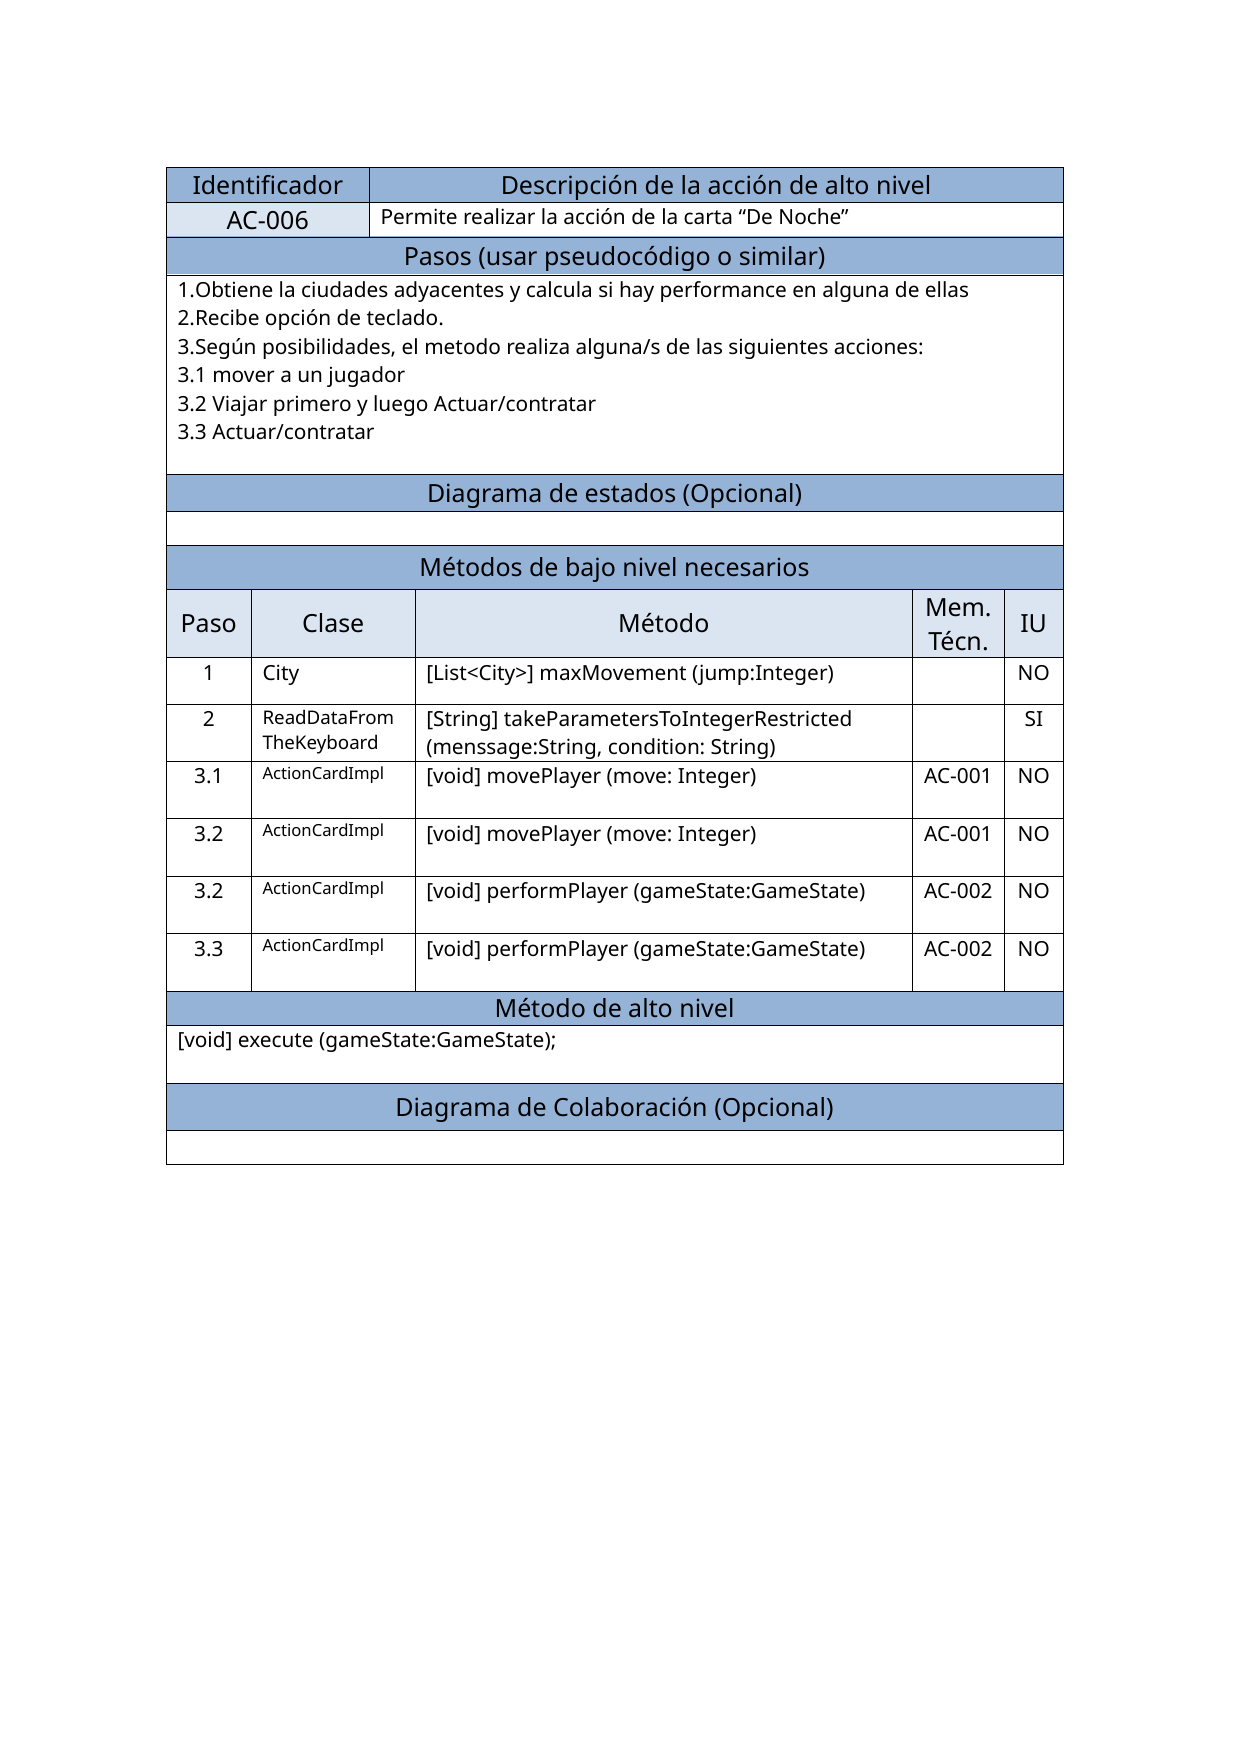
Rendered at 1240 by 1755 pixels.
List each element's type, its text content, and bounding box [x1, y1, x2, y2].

table_cell 3.3 [167, 934, 251, 991]
table_cell AC-001 [913, 819, 1004, 876]
table_cell ActionCardImpl [252, 819, 415, 876]
table_cell [167, 1131, 1063, 1164]
table_cell Método [416, 590, 912, 657]
table_cell 3.2 [167, 877, 251, 933]
table_cell ActionCardImpl [252, 877, 415, 933]
table_cell ActionCardImpl [252, 934, 415, 991]
table_cell Mem. Técn. [913, 590, 1004, 657]
table_cell NO [1005, 934, 1063, 991]
table_cell Permite realizar la acción de la carta “De Noche” [370, 203, 1063, 236]
table_header Identificador [167, 168, 369, 202]
table_cell Diagrama de estados (Opcional) [167, 475, 1063, 511]
table_cell NO [1005, 819, 1063, 876]
table_cell [void] performPlayer (gameState:GameState) [416, 934, 912, 991]
table_cell IU [1005, 590, 1063, 657]
table_cell Paso [167, 590, 251, 657]
table_cell Método de alto nivel [167, 992, 1063, 1025]
table_cell ActionCardImpl [252, 762, 415, 818]
table_cell AC-006 [167, 203, 369, 236]
table_cell [String] takeParametersToIntegerRestricted (menssage:String, condition: String) [416, 705, 912, 761]
table_cell 3.2 [167, 819, 251, 876]
table_header Descripción de la acción de alto nivel [370, 168, 1063, 202]
table_cell NO [1005, 762, 1063, 818]
table_cell [167, 512, 1063, 545]
table_cell [void] movePlayer (move: Integer) [416, 819, 912, 876]
table_cell NO [1005, 877, 1063, 933]
table_cell [List<City>] maxMovement (jump:Integer) [416, 658, 912, 703]
table_cell [void] movePlayer (move: Integer) [416, 762, 912, 818]
table_cell Métodos de bajo nivel necesarios [167, 546, 1063, 589]
table_cell AC-002 [913, 934, 1004, 991]
table_cell NO [1005, 658, 1063, 703]
table_cell [913, 705, 1004, 761]
table_cell Clase [252, 590, 415, 657]
table_cell 2 [167, 705, 251, 761]
table_cell Pasos (usar pseudocódigo o similar) [167, 238, 1063, 274]
table_cell [913, 658, 1004, 703]
table_cell AC-002 [913, 877, 1004, 933]
table_cell [void] performPlayer (gameState:GameState) [416, 877, 912, 933]
table_cell ReadDataFromTheKeyboard [252, 705, 415, 761]
table_cell City [252, 658, 415, 703]
table_cell Diagrama de Colaboración (Opcional) [167, 1084, 1063, 1130]
table_cell 3.1 [167, 762, 251, 818]
table_cell 1 [167, 658, 251, 703]
table_cell [void] execute (gameState:GameState); [167, 1026, 1063, 1082]
table_cell SI [1005, 705, 1063, 761]
table_cell AC-001 [913, 762, 1004, 818]
table_cell Obtiene la ciudades adyacentes y calcula si hay performance en alguna de ellas Recibe opción de teclado. Según posibilidades, el metodo realiza alguna/s de las siguientes acciones: 3.1 mover a un jugador 3.2 Viajar primero y luego Actuar/contratar 3.3 Actuar/contratar [167, 276, 1063, 474]
